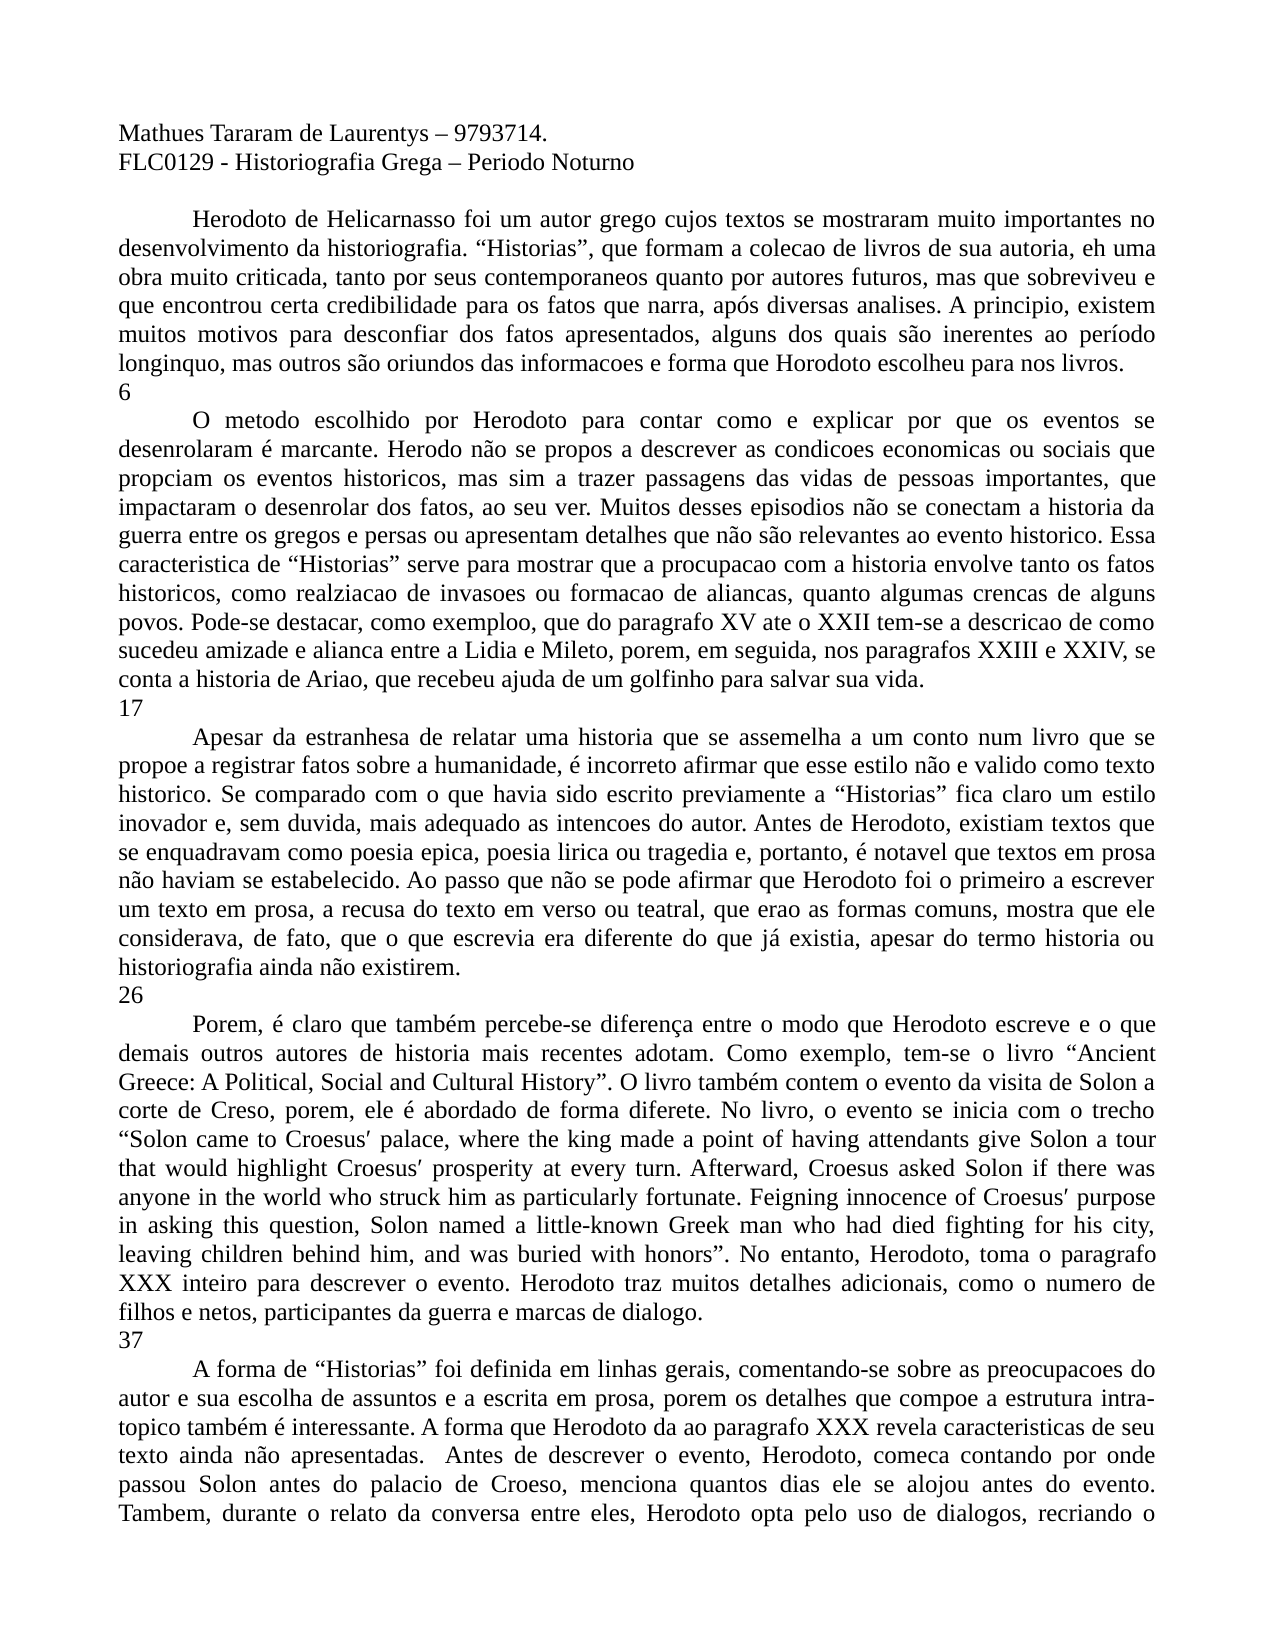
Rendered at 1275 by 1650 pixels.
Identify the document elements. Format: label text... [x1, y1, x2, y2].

text 17 [118, 693, 1157, 722]
text Porem, é claro que também percebe-se diferença entre o modo que Herodoto escreve e o que demais outros autores de historia mais recentes adotam. Como exemplo, tem-se o livro “Ancient Greece: A Political, Social and Cultural History”. O livro também contem o evento da visita de Solon a corte de Creso, porem, ele é abordado de forma diferete. No livro, o evento se inicia com o trecho “Solon came to Croesusʹ palace, where the king made a point of having attendants give Solon a tour that would highlight Croesusʹ prosperity at every turn. Afterward, Croesus asked Solon if there was anyone in the world who struck him as particularly fortunate. Feigning innocence of Croesusʹ purpose in asking this question, Solon named a little‐known Greek man who had died fighting for his city, leaving children behind him, and was buried with honors”. No entanto, Herodoto, toma o paragrafo XXX inteiro para descrever o evento. Herodoto traz muitos detalhes adicionais, como o numero de filhos e netos, participantes da guerra e marcas de dialogo. [118, 1009, 1157, 1326]
text Herodoto de Helicarnasso foi um autor grego cujos textos se mostraram muito importantes no desenvolvimento da historiografia. “Historias”, que formam a colecao de livros de sua autoria, eh uma obra muito criticada, tanto por seus contemporaneos quanto por autores futuros, mas que sobreviveu e que encontrou certa credibilidade para os fatos que narra, após diversas analises. A principio, existem muitos motivos para desconfiar dos fatos apresentados, alguns dos quais são inerentes ao período longinquo, mas outros são oriundos das informacoes e forma que Horodoto escolheu para nos livros. [118, 204, 1157, 377]
text 26 [118, 981, 1157, 1009]
text Mathues Tararam de Laurentys – 9793714. [118, 118, 1157, 147]
text O metodo escolhido por Herodoto para contar como e explicar por que os eventos se desenrolaram é marcante. Herodo não se propos a descrever as condicoes economicas ou sociais que propciam os eventos historicos, mas sim a trazer passagens das vidas de pessoas importantes, que impactaram o desenrolar dos fatos, ao seu ver. Muitos desses episodios não se conectam a historia da guerra entre os gregos e persas ou apresentam detalhes que não são relevantes ao evento historico. Essa caracteristica de “Historias” serve para mostrar que a procupacao com a historia envolve tanto os fatos historicos, como realziacao de invasoes ou formacao de aliancas, quanto algumas crencas de alguns povos. Pode-se destacar, como exemploo, que do paragrafo XV ate o XXII tem-se a descricao de como sucedeu amizade e alianca entre a Lidia e Mileto, porem, em seguida, nos paragrafos XXIII e XXIV, se conta a historia de Ariao, que recebeu ajuda de um golfinho para salvar sua vida. [118, 406, 1157, 693]
text 37 [118, 1326, 1157, 1354]
text FLC0129 - Historiografia Grega – Periodo Noturno [118, 147, 1157, 176]
text 6 [118, 377, 1157, 406]
text Apesar da estranhesa de relatar uma historia que se assemelha a um conto num livro que se propoe a registrar fatos sobre a humanidade, é incorreto afirmar que esse estilo não e valido como texto historico. Se comparado com o que havia sido escrito previamente a “Historias” fica claro um estilo inovador e, sem duvida, mais adequado as intencoes do autor. Antes de Herodoto, existiam textos que se enquadravam como poesia epica, poesia lirica ou tragedia e, portanto, é notavel que textos em prosa não haviam se estabelecido. Ao passo que não se pode afirmar que Herodoto foi o primeiro a escrever um texto em prosa, a recusa do texto em verso ou teatral, que erao as formas comuns, mostra que ele considerava, de fato, que o que escrevia era diferente do que já existia, apesar do termo historia ou historiografia ainda não existirem. [118, 722, 1157, 981]
text A forma de “Historias” foi definida em linhas gerais, comentando-se sobre as preocupacoes do autor e sua escolha de assuntos e a escrita em prosa, porem os detalhes que compoe a estrutura intra-topico também é interessante. A forma que Herodoto da ao paragrafo XXX revela caracteristicas de seu texto ainda não apresentadas. Antes de descrever o evento, Herodoto, comeca contando por onde passou Solon antes do palacio de Croeso, menciona quantos dias ele se alojou antes do evento. Tambem, durante o relato da conversa entre eles, Herodoto opta pelo uso de dialogos, recriando o [118, 1354, 1157, 1527]
